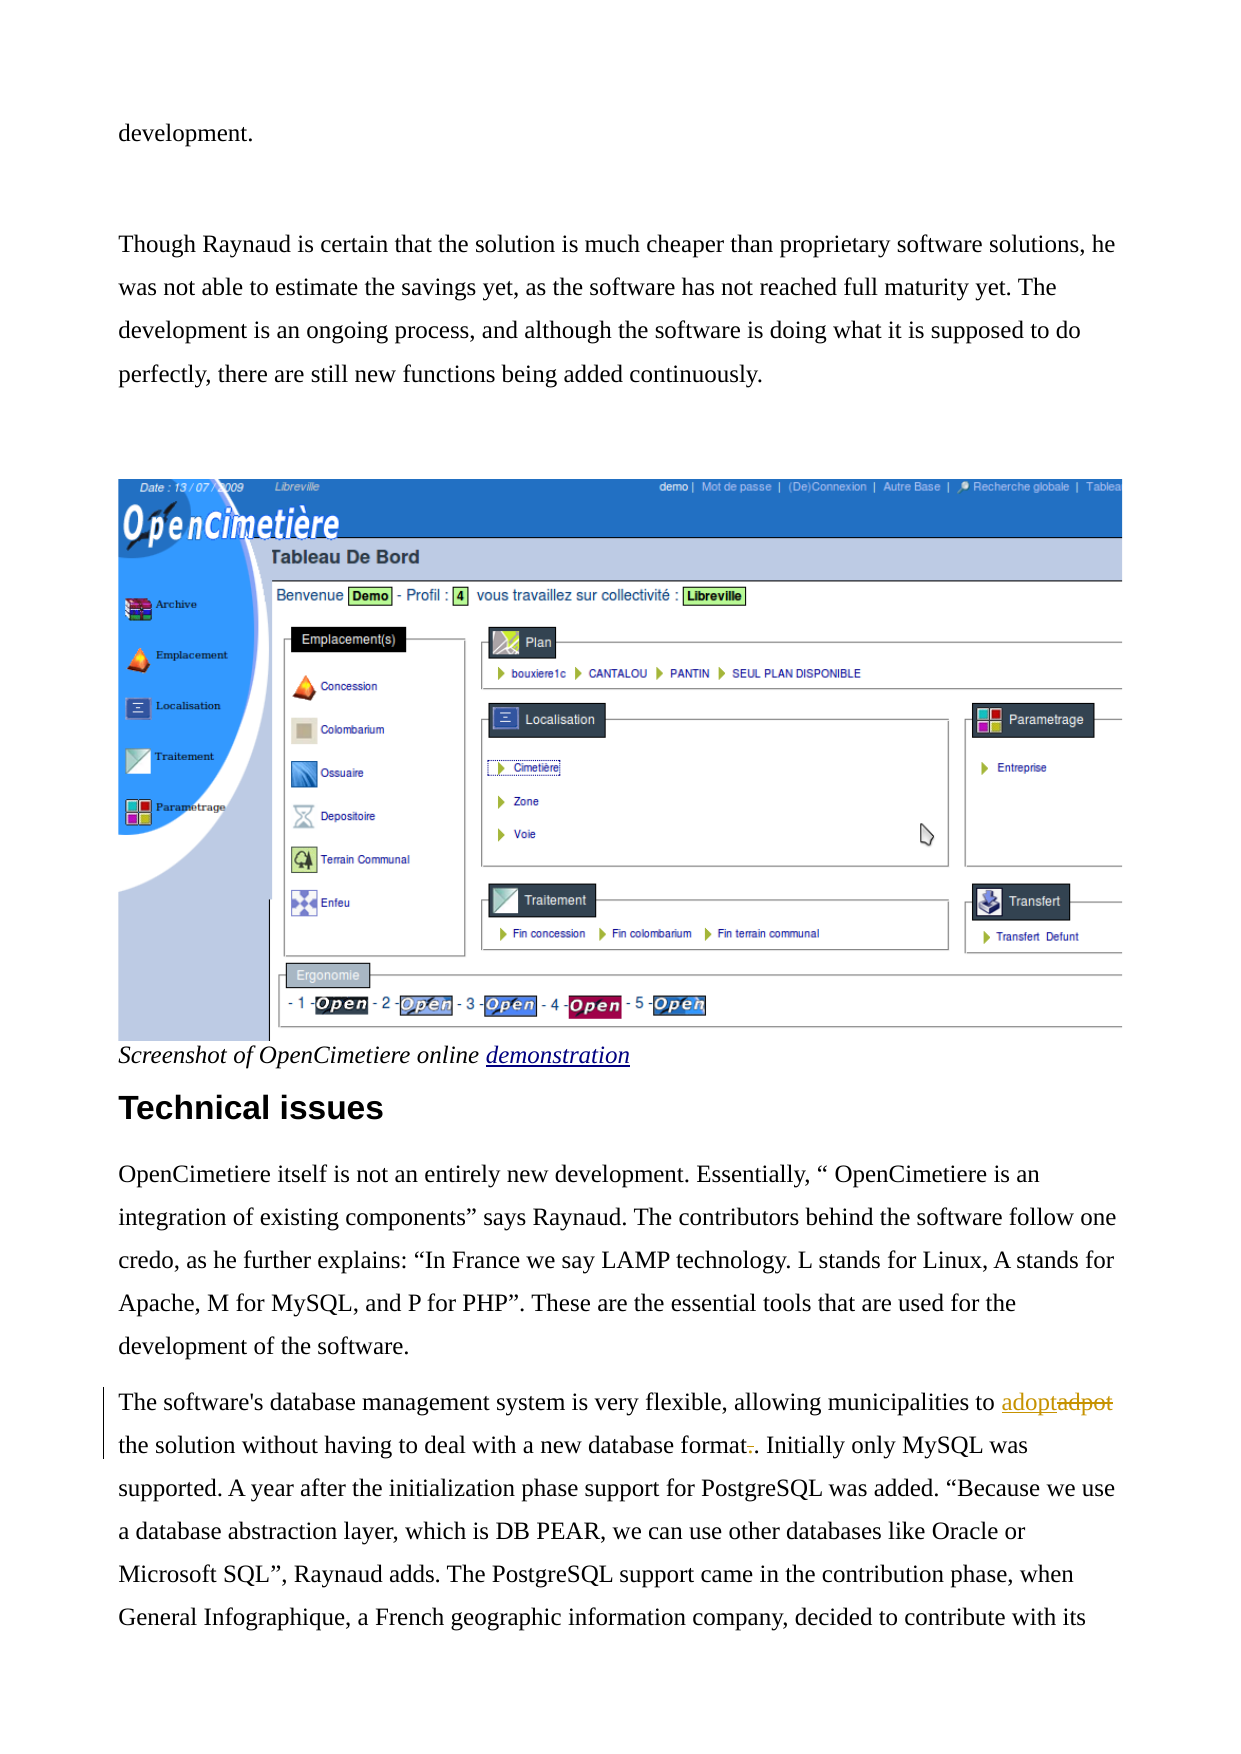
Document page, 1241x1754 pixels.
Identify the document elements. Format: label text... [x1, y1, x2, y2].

picture [118, 479, 1123, 1041]
text OpenCimetiere itself is not an entirely new development. Essentially, “ OpenCimetiere is an integration of existing components” says Raynaud. The contributors behind the software follow one credo, as he further explains: “In France we say LAMP technology. L stands for Linux, A stands for Apache, M for MySQL, and P for PHP”. These are the essential tools that are used for the development of the software. [118, 1159, 1122, 1360]
subtitle Technical issues [118, 1069, 1122, 1127]
text The software's database management system is very flexible, allowing municipalities to adopt the solution without having to deal with a new database format. Initially only MySQL was supported. A year after the initialization phase support for PostgreSQL was added. “Because we use a database abstraction layer, which is DB PEAR, we can use other databases like Oracle or Microsoft SQL”, Raynaud adds. The PostgreSQL support came in the contribution phase, when General Infographique, a French geographic information company, decided to contribute with its [118, 1387, 1122, 1631]
text Though Raynaud is certain that the solution is much cheaper than proprietary software solutions, he was not able to estimate the savings yet, as the software has not reached full maturity yet. The development is an ongoing process, and although the software is doing what it is supposed to do perfectly, there are still new functions being added continuously. [118, 229, 1122, 387]
text Screenshot of OpenCimetiere online demonstration [118, 1041, 1122, 1069]
text development. [118, 118, 1122, 147]
subtitle [118, 439, 1122, 479]
